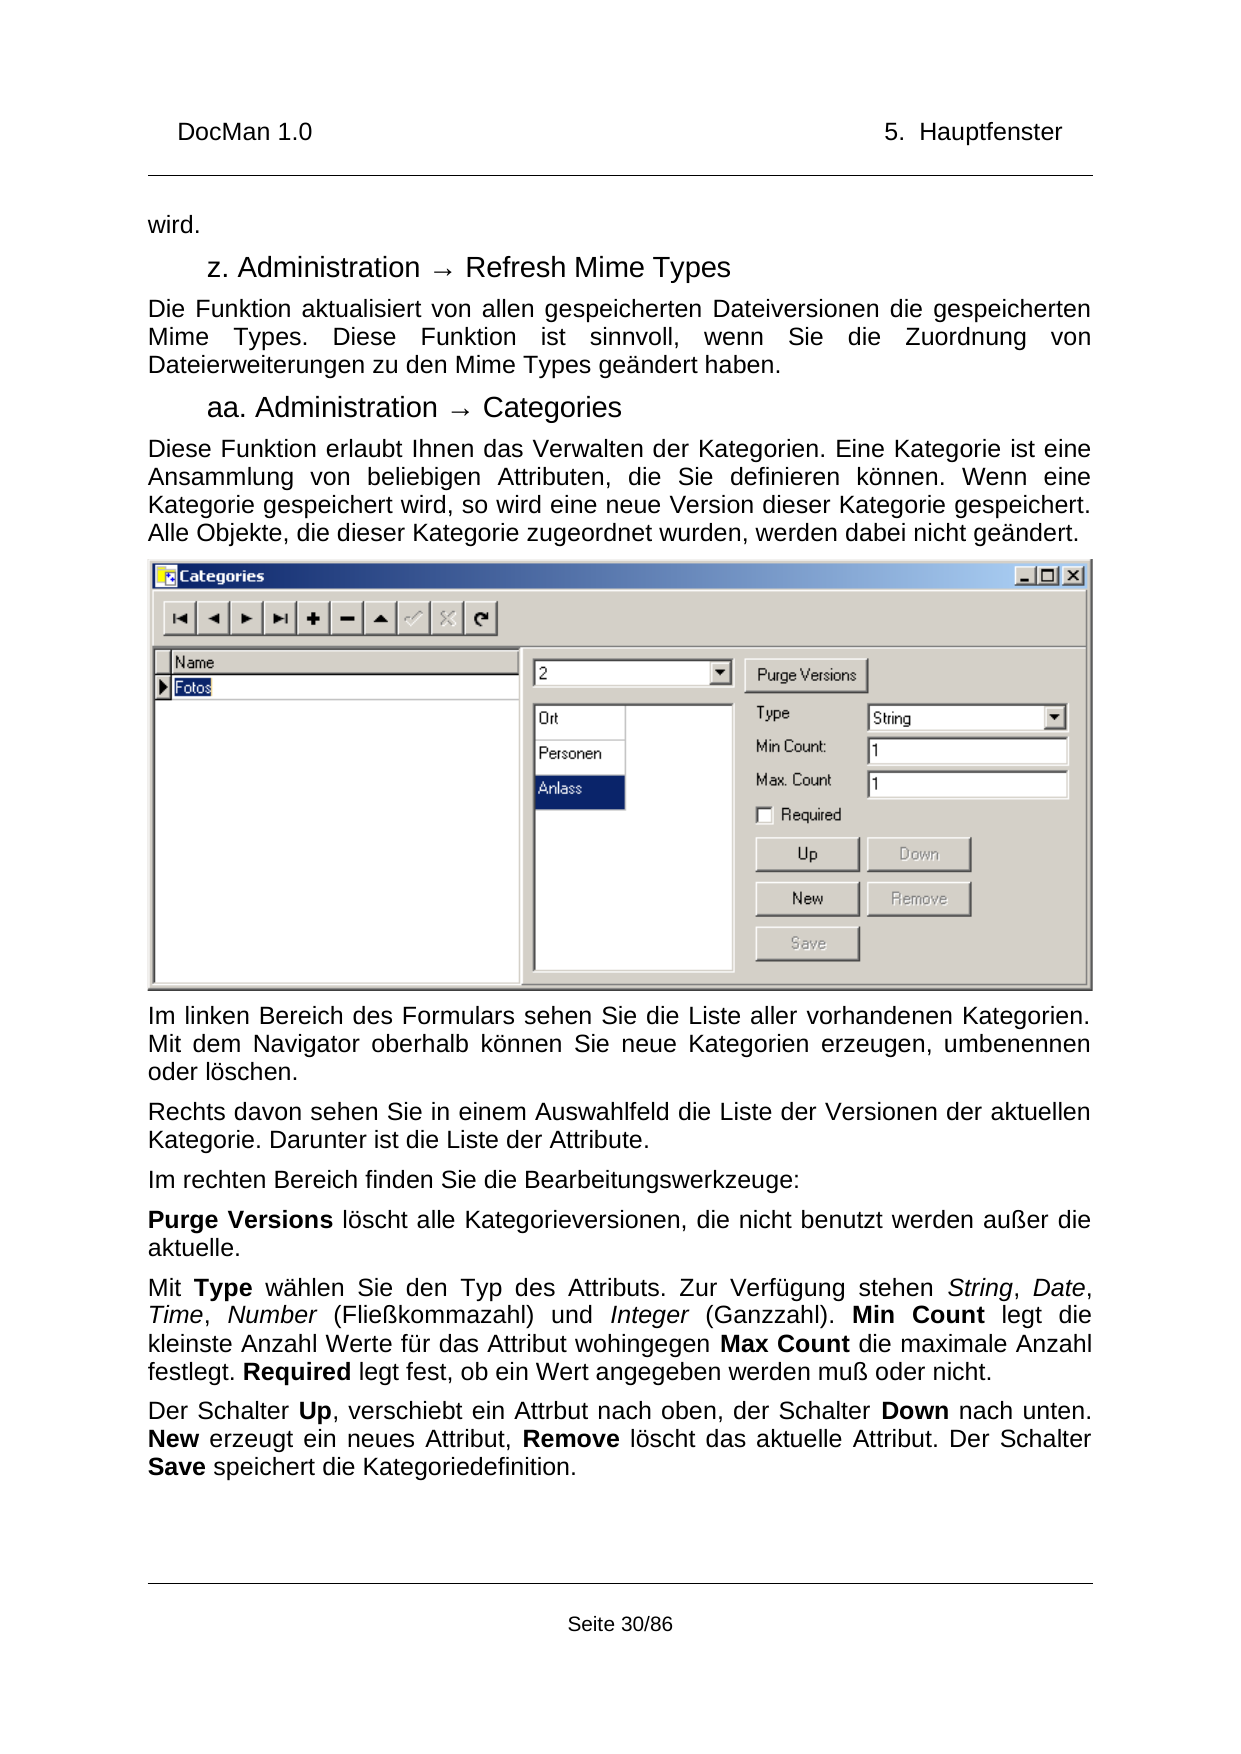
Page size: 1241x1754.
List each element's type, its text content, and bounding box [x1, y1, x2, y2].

text Die Funktion aktualisiert von allen gespeicherten Dateiversionen die gespeicherten Mime Types. Diese Funktion ist sinnvoll, wenn Sie die Zuordnung von Dateierweiterungen zu den Mime Types geändert haben. [148, 295, 1093, 379]
text Purge Versions löscht alle Kategorieversionen, die nicht benutzt werden außer die aktuelle. [148, 1206, 1093, 1262]
subtitle Administration → Categories [148, 391, 1093, 423]
text Mit Type wählen Sie den Typ des Attributs. Zur Verfügung stehen String, Date, Time, Number (Fließkommazahl) und Integer (Ganzzahl). Min Count legt die kleinste Anzahl Werte für das Attribut wohingegen Max Count die maximale Anzahl festlegt. Required legt fest, ob ein Wert angegeben werden muß oder nicht. [148, 1273, 1093, 1386]
text Rechts davon sehen Sie in einem Auswahlfeld die Liste der Versionen der aktuellen Kategorie. Darunter ist die Liste der Attribute. [148, 1098, 1093, 1154]
text Im linken Bereich des Formulars sehen Sie die Liste aller vorhandenen Kategorien. Mit dem Navigator oberhalb können Sie neue Kategorien erzeugen, umbenennen oder löschen. [148, 1002, 1093, 1086]
text wird. [148, 211, 1093, 239]
text Der Schalter Up, verschiebt ein Attrbut nach oben, der Schalter Down nach unten. New erzeugt ein neues Attribut, Remove löscht das aktuelle Attribut. Der Schalter Save speichert die Kategoriedefinition. [148, 1397, 1093, 1481]
subtitle Administration → Refresh Mime Types [148, 251, 1093, 283]
text Diese Funktion erlaubt Ihnen das Verwalten der Kategorien. Eine Kategorie ist eine Ansammlung von beliebigen Attributen, die Sie definieren können. Wenn eine Kategorie gespeichert wird, so wird eine neue Version dieser Kategorie gespeichert. Alle Objekte, die dieser Kategorie zugeordnet wurden, werden dabei nicht geändert. [148, 435, 1093, 547]
picture [147, 559, 1093, 991]
text Im rechten Bereich finden Sie die Bearbeitungswerkzeuge: [148, 1166, 1093, 1194]
